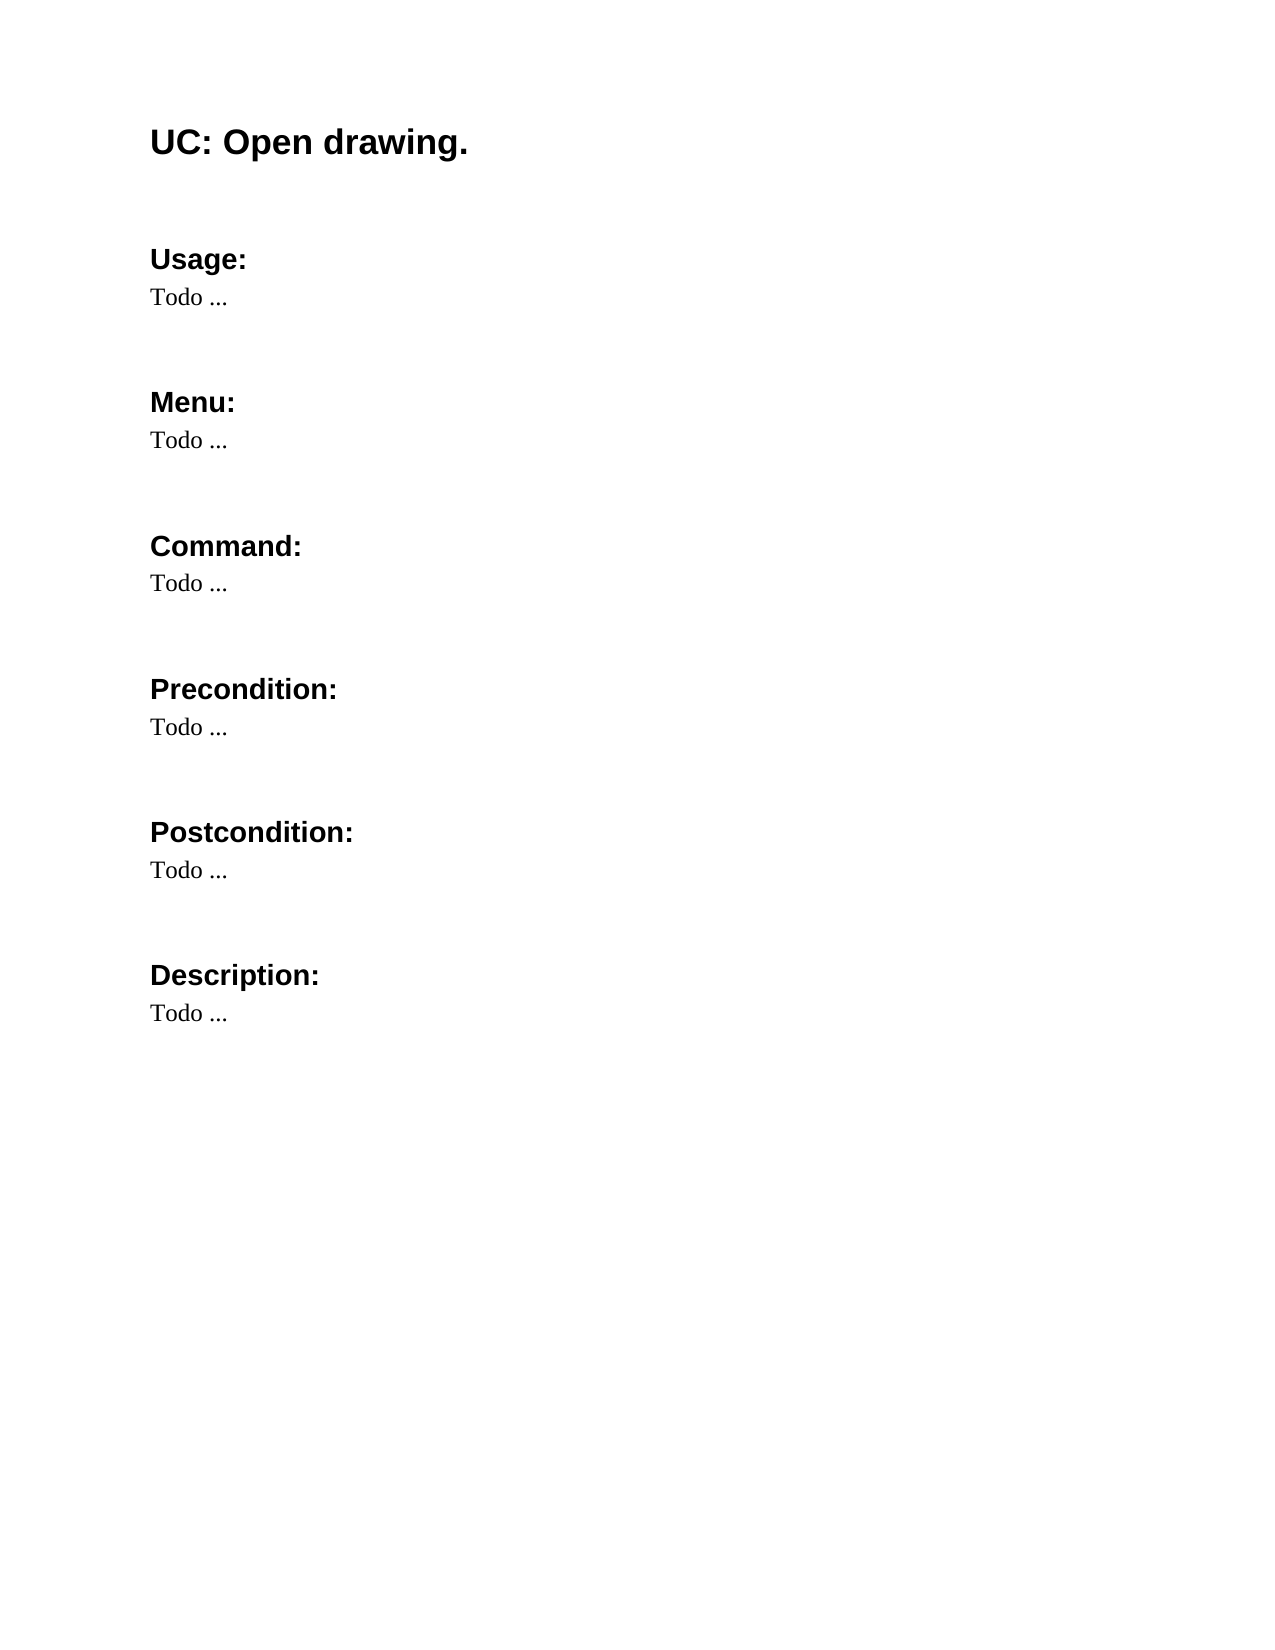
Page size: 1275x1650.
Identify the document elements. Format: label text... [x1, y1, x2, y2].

subtitle Command: [150, 529, 1125, 562]
subtitle UC: Open drawing. [150, 121, 1125, 162]
text Todo ... [150, 568, 1125, 597]
text Todo ... [150, 855, 1125, 883]
subtitle Menu: [150, 386, 1125, 419]
text Todo ... [150, 425, 1125, 454]
subtitle Postcondition: [150, 815, 1125, 848]
subtitle Precondition: [150, 672, 1125, 705]
text Todo ... [150, 712, 1125, 740]
subtitle Usage: [150, 242, 1125, 276]
text Todo ... [150, 282, 1125, 311]
text Todo ... [150, 998, 1125, 1027]
subtitle Description: [150, 958, 1125, 992]
